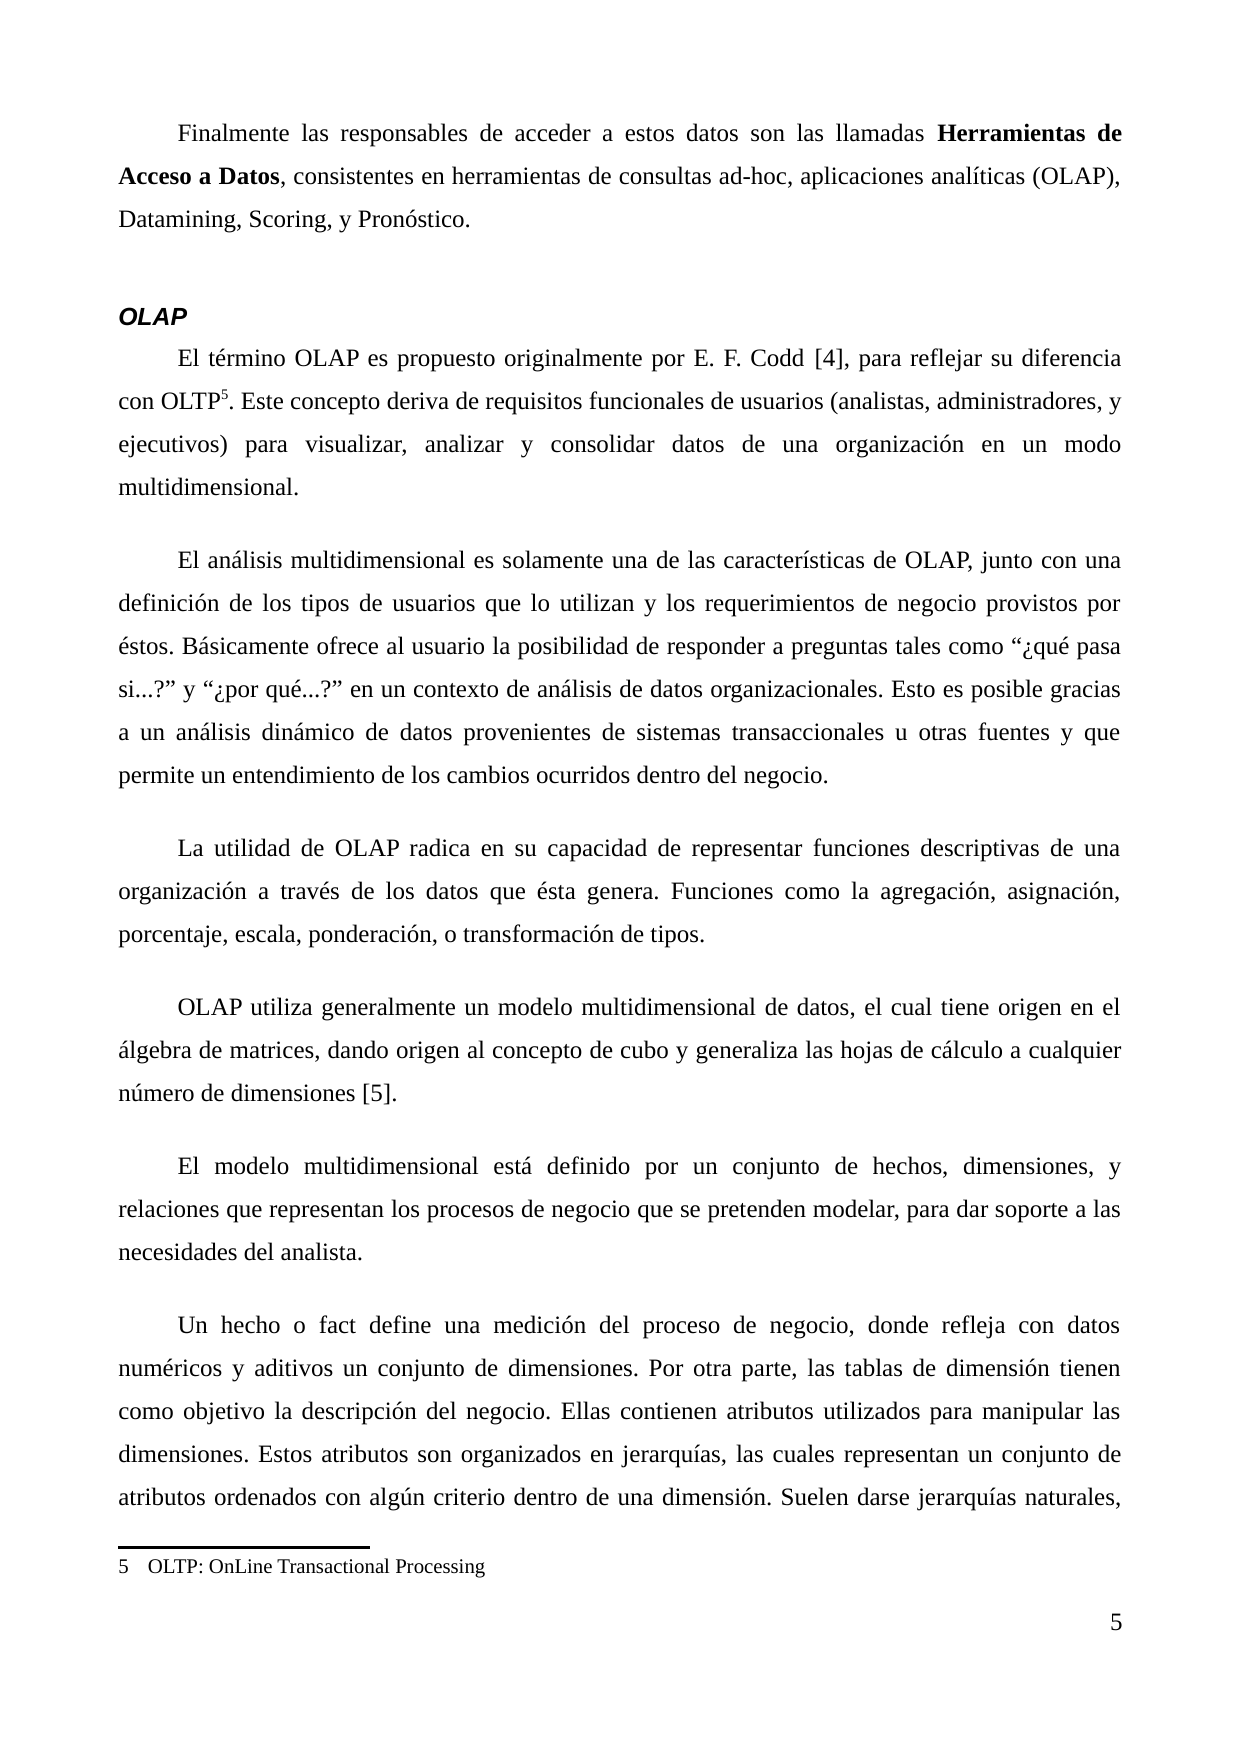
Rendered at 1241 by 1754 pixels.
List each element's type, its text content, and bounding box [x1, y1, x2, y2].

text Un hecho o fact define una medición del proceso de negocio, donde refleja con datos numéricos y aditivos un conjunto de dimensiones. Por otra parte, las tablas de dimensión tienen como objetivo la descripción del negocio. Ellas contienen atributos utilizados para manipular las dimensiones. Estos atributos son organizados en jerarquías, las cuales representan un conjunto de atributos ordenados con algún criterio dentro de una dimensión. Suelen darse jerarquías naturales, [118, 1310, 1122, 1511]
subtitle OLAP [118, 302, 1122, 331]
text El análisis multidimensional es solamente una de las características de OLAP, junto con una definición de los tipos de usuarios que lo utilizan y los requerimientos de negocio provistos por éstos. Básicamente ofrece al usuario la posibilidad de responder a preguntas tales como “¿qué pasa si...?” y “¿por qué...?” en un contexto de análisis de datos organizacionales. Esto es posible gracias a un análisis dinámico de datos provenientes de sistemas transaccionales u otras fuentes y que permite un entendimiento de los cambios ocurridos dentro del negocio. [118, 545, 1122, 789]
text La utilidad de OLAP radica en su capacidad de representar funciones descriptivas de una organización a través de los datos que ésta genera. Funciones como la agregación, asignación, porcentaje, escala, ponderación, o transformación de tipos. [118, 833, 1122, 948]
text OLTP: OnLine Transactional Processing [118, 1553, 1122, 1578]
text OLAP utiliza generalmente un modelo multidimensional de datos, el cual tiene origen en el álgebra de matrices, dando origen al concepto de cubo y generaliza las hojas de cálculo a cualquier número de dimensiones [5]. [118, 992, 1122, 1107]
text Finalmente las responsables de acceder a estos datos son las llamadas Herramientas de Acceso a Datos, consistentes en herramientas de consultas ad-hoc, aplicaciones analíticas (OLAP), Datamining, Scoring, y Pronóstico. [118, 118, 1122, 233]
text El modelo multidimensional está definido por un conjunto de hechos, dimensiones, y relaciones que representan los procesos de negocio que se pretenden modelar, para dar soporte a las necesidades del analista. [118, 1151, 1122, 1266]
text El término OLAP es propuesto originalmente por E. F. Codd [4], para reflejar su diferencia con OLTP. Este concepto deriva de requisitos funcionales de usuarios (analistas, administradores, y ejecutivos) para visualizar, analizar y consolidar datos de una organización en un modo multidimensional. [118, 343, 1122, 501]
